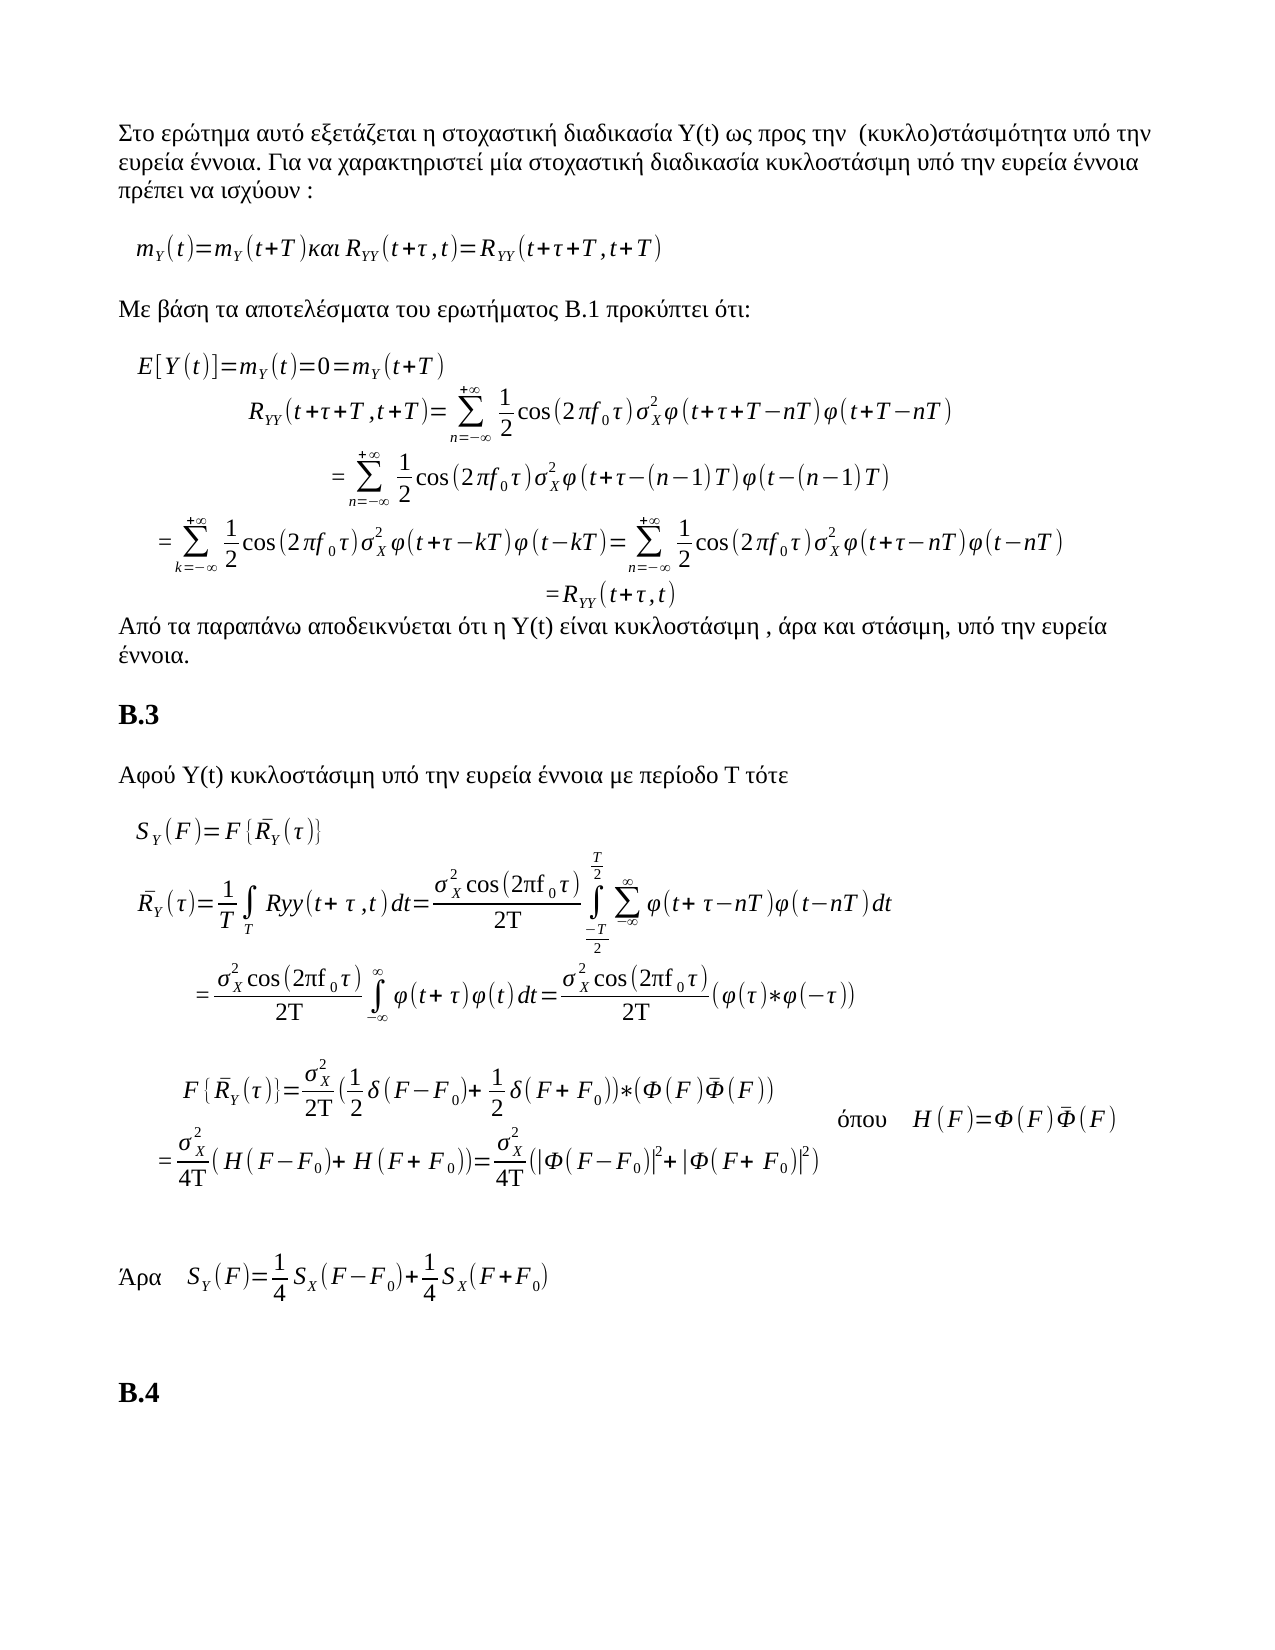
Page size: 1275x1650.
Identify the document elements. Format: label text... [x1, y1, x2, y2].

text Β.4 [118, 1375, 1157, 1408]
text όπου [118, 1055, 1157, 1191]
text Στο ερώτημα αυτό εξετάζεται η στοχαστική διαδικασία Υ(t) ως προς την (κυκλο)στάσιμότητα υπό την ευρεία έννοια. Για να χαρακτηριστεί μία στοχαστική διαδικασία κυκλοστάσιμη υπό την ευρεία έννοια πρέπει να ισχύουν : [118, 118, 1157, 204]
text Με βάση τα αποτελέσματα του ερωτήματος Β.1 προκύπτει ότι: [118, 294, 1157, 323]
text Αφού Y(t) κυκλοστάσιμη υπό την ευρεία έννοια με περίοδο Τ τότε [118, 760, 1157, 788]
text Β.3 [118, 697, 1157, 731]
text Άρα [118, 1249, 1157, 1308]
text Από τα παραπάνω αποδεικνύεται ότι η Υ(t) είναι κυκλοστάσιμη , άρα και στάσιμη, υπό την ευρεία έννοια. [118, 611, 1157, 669]
